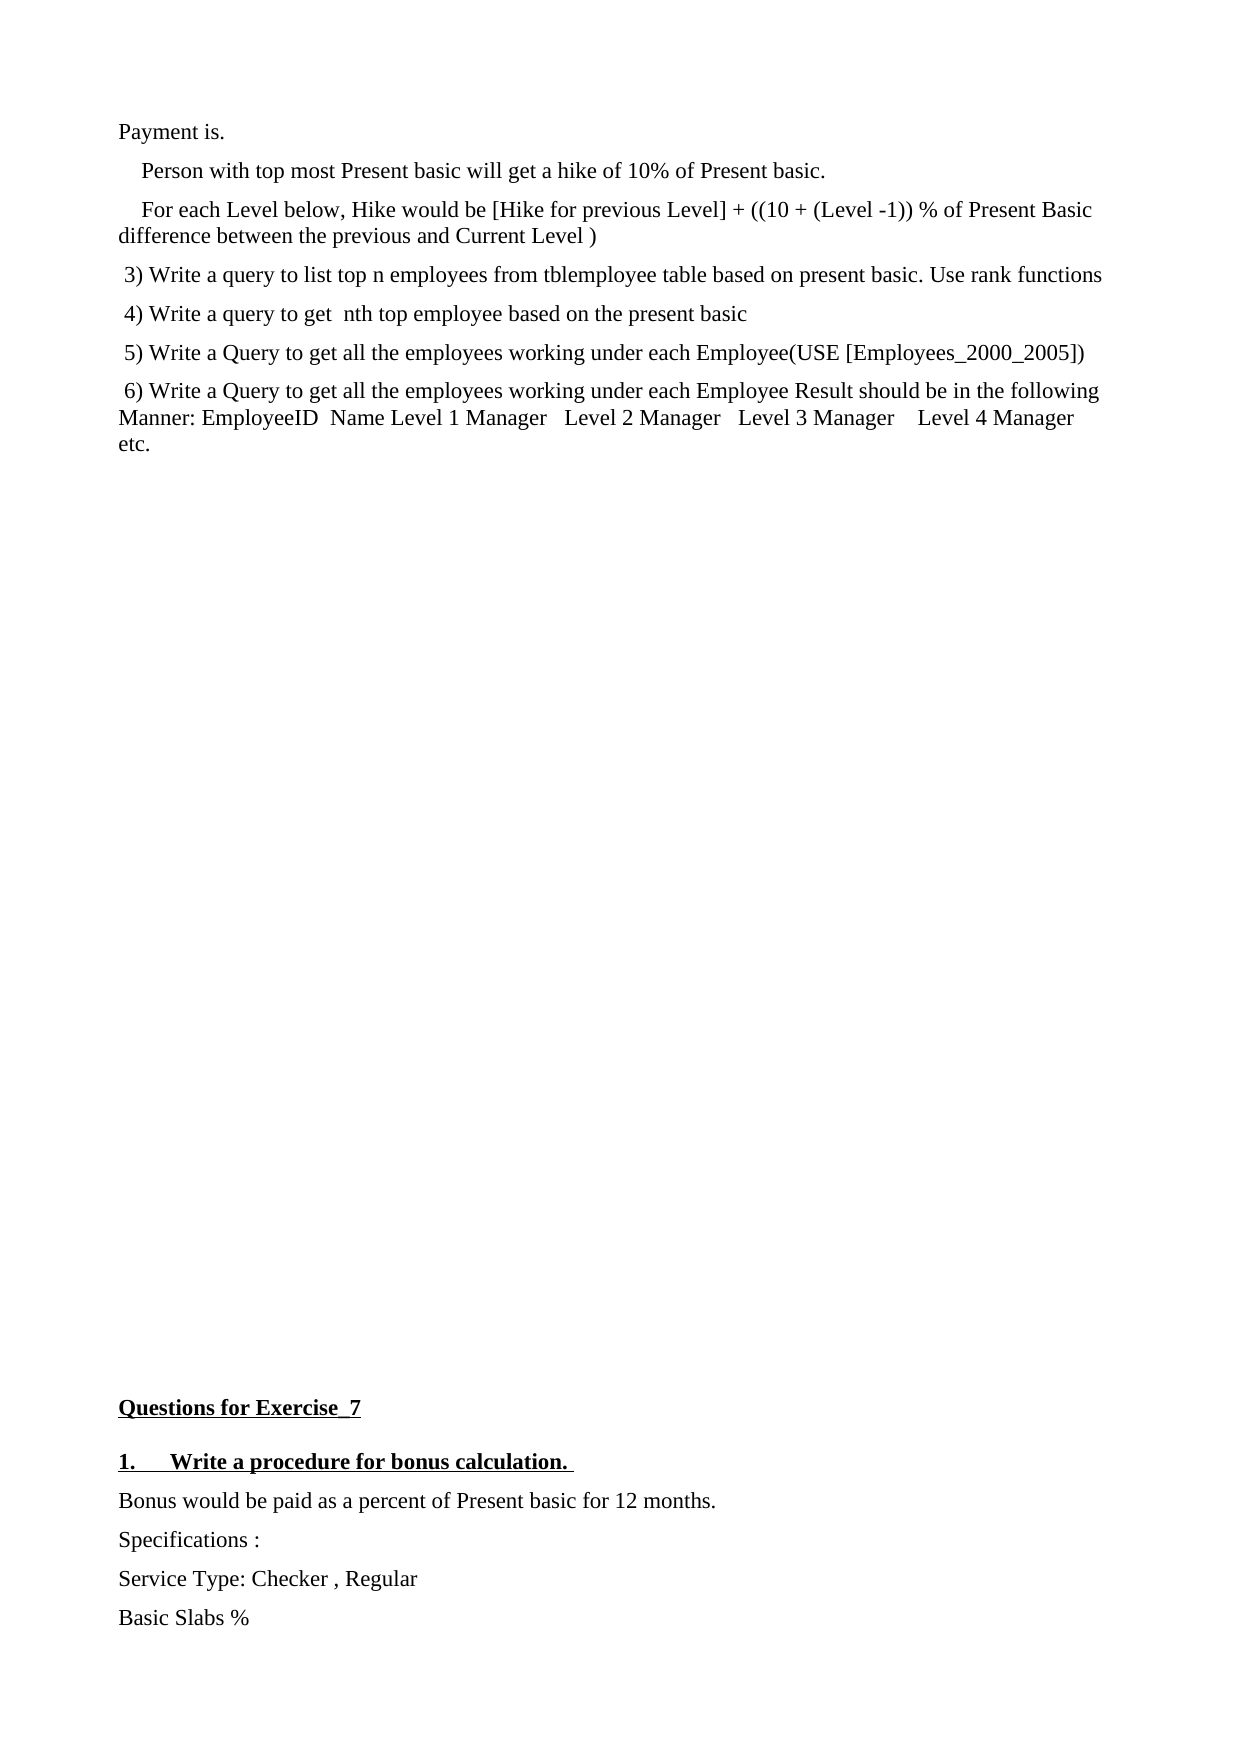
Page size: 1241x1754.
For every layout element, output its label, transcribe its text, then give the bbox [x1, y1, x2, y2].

text For each Level below, Hike would be [Hike for previous Level] + ((10 + (Level -1)) % of Present Basic difference between the previous and Current Level ) [118, 196, 1122, 248]
text 4) Write a query to get nth top employee based on the present basic [118, 300, 1122, 326]
text Basic Slabs % [118, 1604, 1122, 1630]
text Specifications : [118, 1526, 1122, 1552]
text 1. Write a procedure for bonus calculation. [118, 1448, 1122, 1474]
text 6) Write a Query to get all the employees working under each Employee Result should be in the following Manner: EmployeeID Name Level 1 Manager Level 2 Manager Level 3 Manager Level 4 Manager etc. [118, 378, 1122, 457]
text Service Type: Checker , Regular [118, 1565, 1122, 1591]
text Person with top most Present basic will get a hike of 10% of Present basic. [118, 157, 1122, 183]
text Questions for Exercise_7 [118, 1394, 1122, 1420]
text Payment is. [118, 118, 1122, 144]
text 3) Write a query to list top n employees from tblemployee table based on present basic. Use rank functions [118, 261, 1122, 287]
text Bonus would be paid as a percent of Present basic for 12 months. [118, 1487, 1122, 1513]
text 5) Write a Query to get all the employees working under each Employee(USE [Employees_2000_2005]) [118, 339, 1122, 365]
